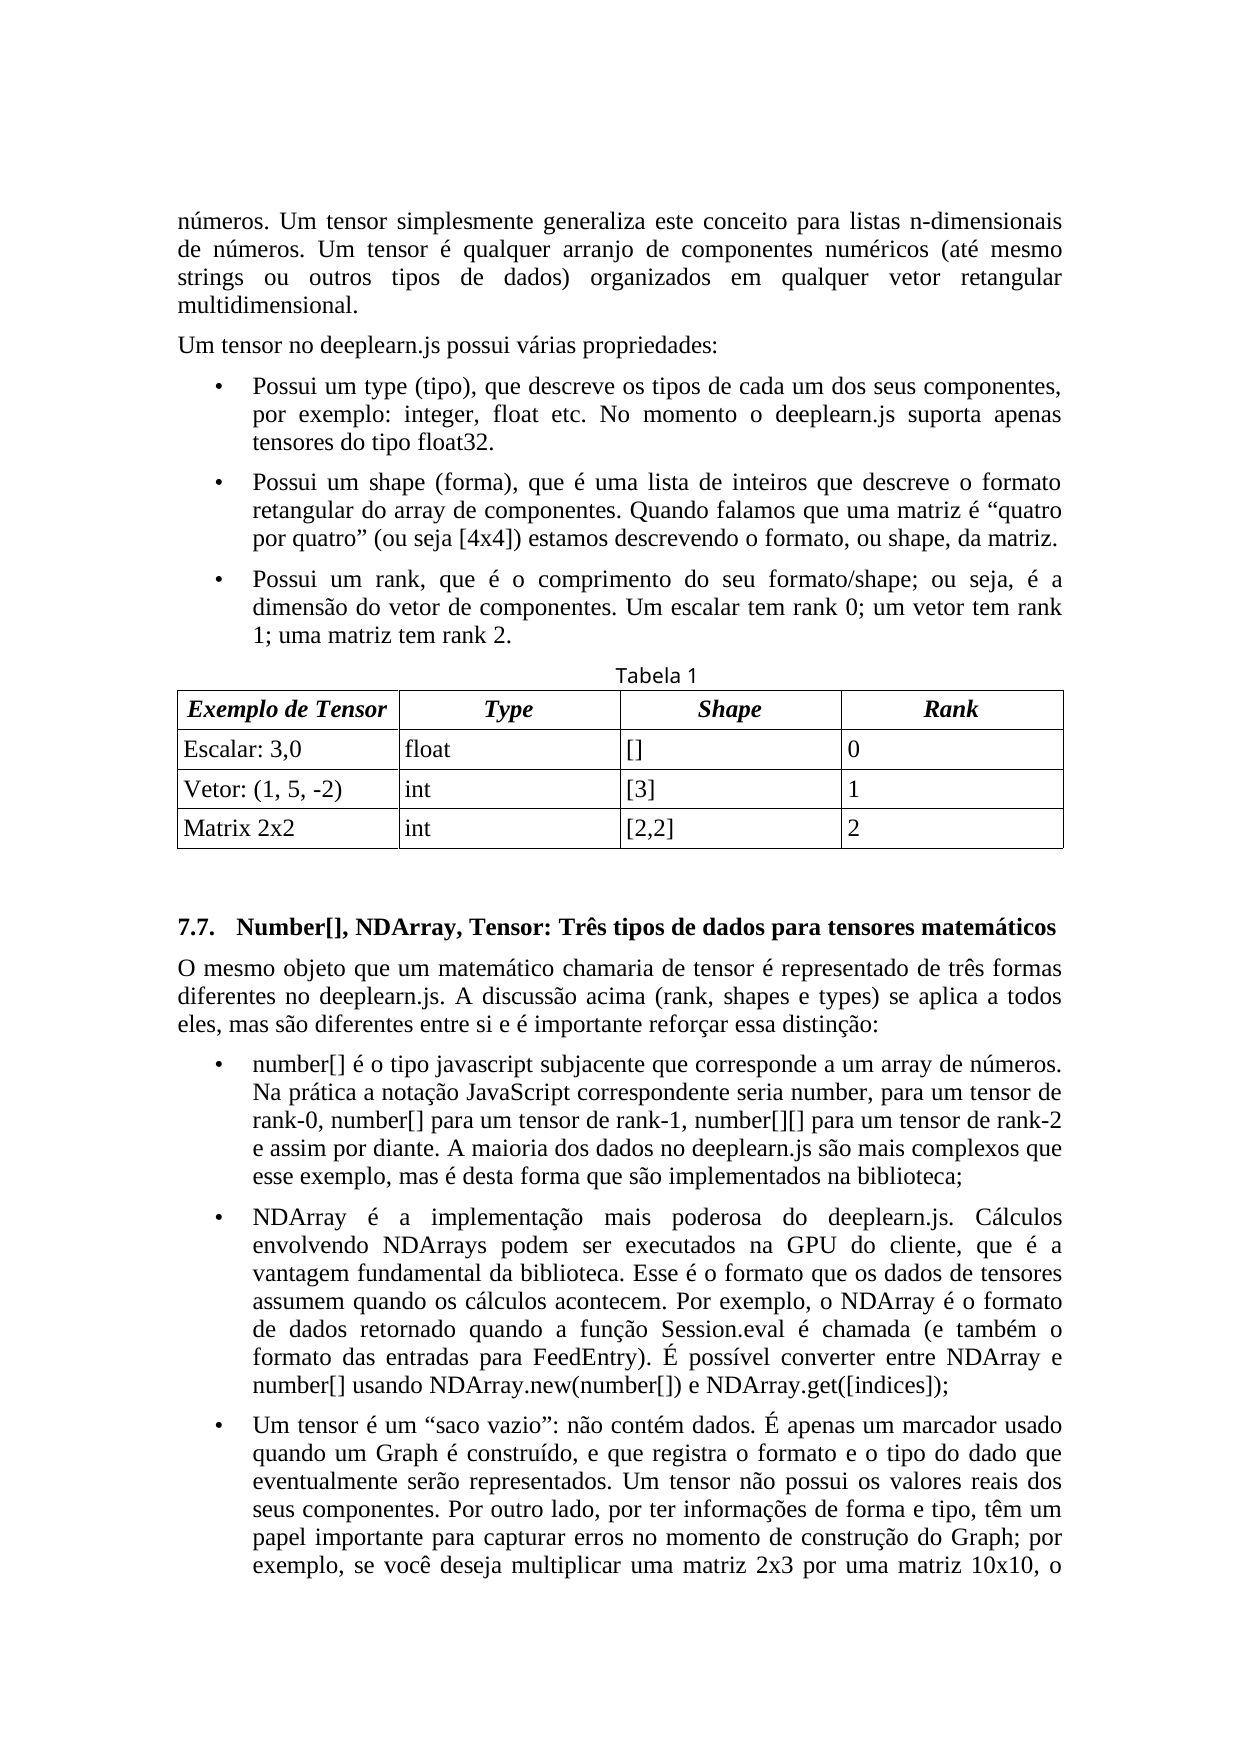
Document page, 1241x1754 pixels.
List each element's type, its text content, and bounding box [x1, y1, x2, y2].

list Possui um shape (forma), que é uma lista de inteiros que descreve o formato retangular do array de componentes. Quando falamos que uma matriz é “quatro por quatro” (ou seja [4x4]) estamos descrevendo o formato, ou shape, da matriz. [215, 468, 1063, 552]
table_header Type [400, 691, 620, 729]
list Um tensor é um “saco vazio”: não contém dados. É apenas um marcador usado quando um Graph é construído, e que registra o formato e o tipo do dado que eventualmente serão representados. Um tensor não possui os valores reais dos seus componentes. Por outro lado, por ter informações de forma e tipo, têm um papel importante para capturar erros no momento de construção do Graph; por exemplo, se você deseja multiplicar uma matriz 2x3 por uma matriz 10x10, o [215, 1411, 1063, 1579]
text Tabela 1 [177, 661, 1063, 689]
text números. Um tensor simplesmente generaliza este conceito para listas n-dimensionais de números. Um tensor é qualquer arranjo de componentes numéricos (até mesmo strings ou outros tipos de dados) organizados em qualquer vetor retangular multidimensional. [177, 207, 1063, 319]
table_header Shape [621, 691, 841, 729]
table_cell [] [621, 730, 841, 769]
text Um tensor no deeplearn.js possui várias propriedades: [177, 331, 1063, 359]
table_header Rank [842, 691, 1063, 729]
table_cell Vetor: (1, 5, -2) [178, 770, 398, 808]
table_cell 0 [842, 730, 1063, 769]
title Number[], NDArray, Tensor: Três tipos de dados para tensores matemáticos [177, 913, 1063, 941]
table_cell [2,2] [621, 809, 841, 848]
table_cell int [400, 770, 620, 808]
text O mesmo objeto que um matemático chamaria de tensor é representado de três formas diferentes no deeplearn.js. A discussão acima (rank, shapes e types) se aplica a todos eles, mas são diferentes entre si e é importante reforçar essa distinção: [177, 953, 1063, 1038]
table_cell Matrix 2x2 [178, 809, 398, 848]
table_cell float [400, 730, 620, 769]
list Possui um type (tipo), que descreve os tipos de cada um dos seus componentes, por exemplo: integer, float etc. No momento o deeplearn.js suporta apenas tensores do tipo float32. [215, 372, 1063, 456]
table_header Exemplo de Tensor [178, 691, 398, 729]
table_cell int [400, 809, 620, 848]
table_cell Escalar: 3,0 [178, 730, 398, 769]
table_cell 2 [842, 809, 1063, 848]
list NDArray é a implementação mais poderosa do deeplearn.js. Cálculos envolvendo NDArrays podem ser executados na GPU do cliente, que é a vantagem fundamental da biblioteca. Esse é o formato que os dados de tensores assumem quando os cálculos acontecem. Por exemplo, o NDArray é o formato de dados retornado quando a função Session.eval é chamada (e também o formato das entradas para FeedEntry). É possível converter entre NDArray e number[] usando NDArray.new(number[]) e NDArray.get([indices]); [215, 1202, 1063, 1399]
table_cell [3] [621, 770, 841, 808]
list number[] é o tipo javascript subjacente que corresponde a um array de números. Na prática a notação JavaScript correspondente seria number, para um tensor de rank-0, number[] para um tensor de rank-1, number[][] para um tensor de rank-2 e assim por diante. A maioria dos dados no deeplearn.js são mais complexos que esse exemplo, mas é desta forma que são implementados na biblioteca; [215, 1050, 1063, 1190]
table_cell 1 [842, 770, 1063, 808]
list Possui um rank, que é o comprimento do seu formato/shape; ou seja, é a dimensão do vetor de componentes. Um escalar tem rank 0; um vetor tem rank 1; uma matriz tem rank 2. [215, 564, 1063, 648]
